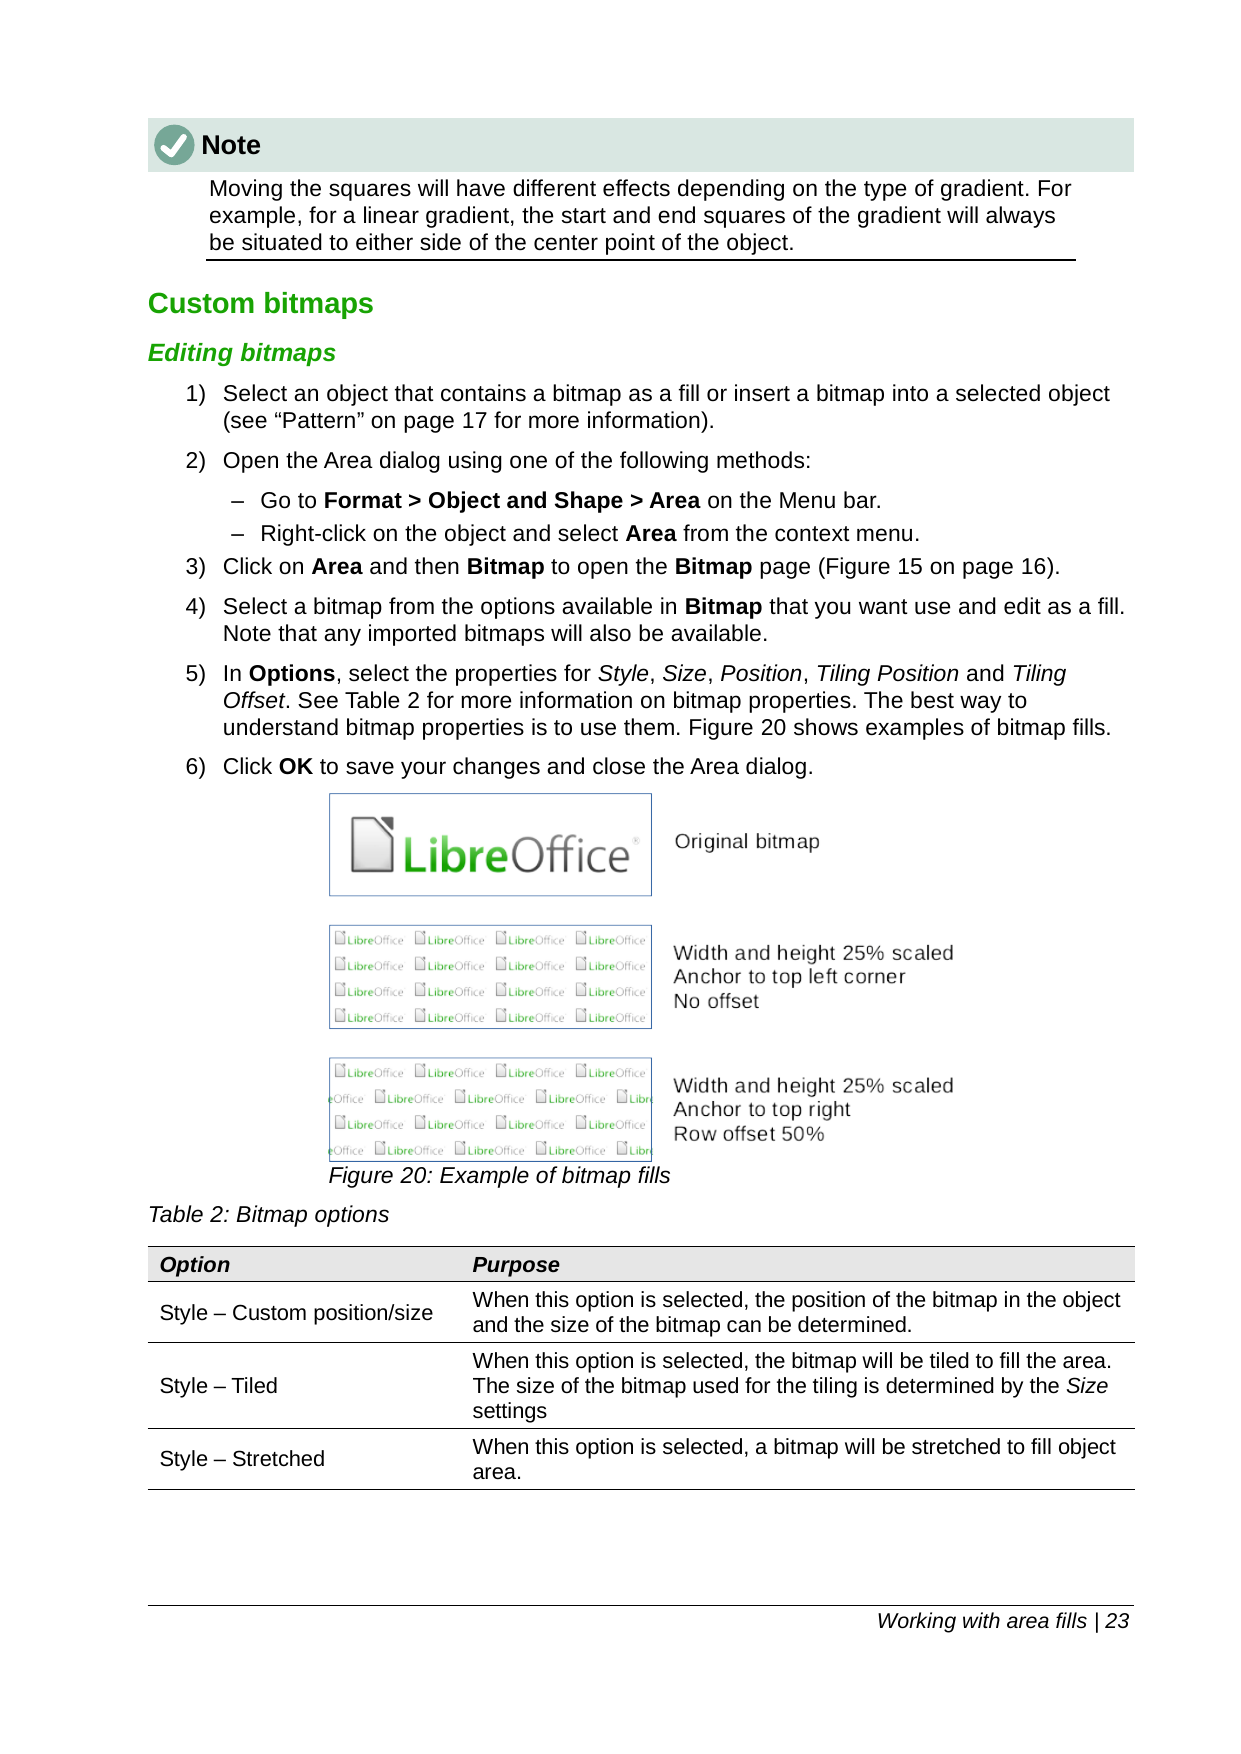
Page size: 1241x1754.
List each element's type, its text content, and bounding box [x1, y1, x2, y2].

text Table 2: Bitmap options [148, 1201, 1134, 1228]
list In Options, select the properties for Style, Size, Position, Tiling Position and Tiling Offset. See Table 2 for more information on bitmap properties. The best way to understand bitmap properties is to use them. Figure 20 shows examples of bitmap fills. [206, 659, 1134, 740]
list Select a bitmap from the options available in Bitmap that you want use and edit as a fill. Note that any imported bitmaps will also be available. [206, 592, 1134, 646]
table_cell When this option is selected, the bitmap will be tiled to fill the area. The size of the bitmap used for the tiling is determined by the Size settings [460, 1343, 1135, 1428]
subtitle Note [148, 118, 1134, 172]
table_cell Style – Stretched [148, 1429, 460, 1488]
table_cell When this option is selected, the position of the bitmap in the object and the size of the bitmap can be determined. [460, 1282, 1135, 1342]
table_cell Style – Custom position/size [148, 1282, 460, 1342]
text Figure 20: Example of bitmap fills [328, 1162, 953, 1189]
list Select an object that contains a bitmap as a fill or insert a bitmap into a selected object (see “Pattern” on page 17 for more information). [206, 380, 1134, 434]
subtitle Editing bitmaps [148, 338, 1134, 367]
subtitle Custom bitmaps [148, 286, 1134, 319]
text Moving the squares will have different effects depending on the type of gradient. For example, for a linear gradient, the start and end squares of the gradient will always be situated to either side of the center point of the object. [206, 172, 1076, 259]
picture [328, 792, 954, 1162]
table_cell When this option is selected, a bitmap will be stretched to fill object area. [460, 1429, 1135, 1488]
list Open the Area dialog using one of the following methods: [206, 446, 1134, 473]
table_header Purpose [460, 1247, 1135, 1281]
list Go to Format > Object and Shape > Area on the Menu bar. [231, 486, 1134, 513]
table_cell Style – Tiled [148, 1343, 460, 1428]
table_header Option [148, 1247, 460, 1281]
list Right-click on the object and select Area from the context menu. [231, 519, 1134, 546]
list Click OK to save your changes and close the Area dialog. [206, 753, 1134, 780]
list Click on Area and then Bitmap to open the Bitmap page (Figure 15 on page 16). [206, 553, 1134, 580]
